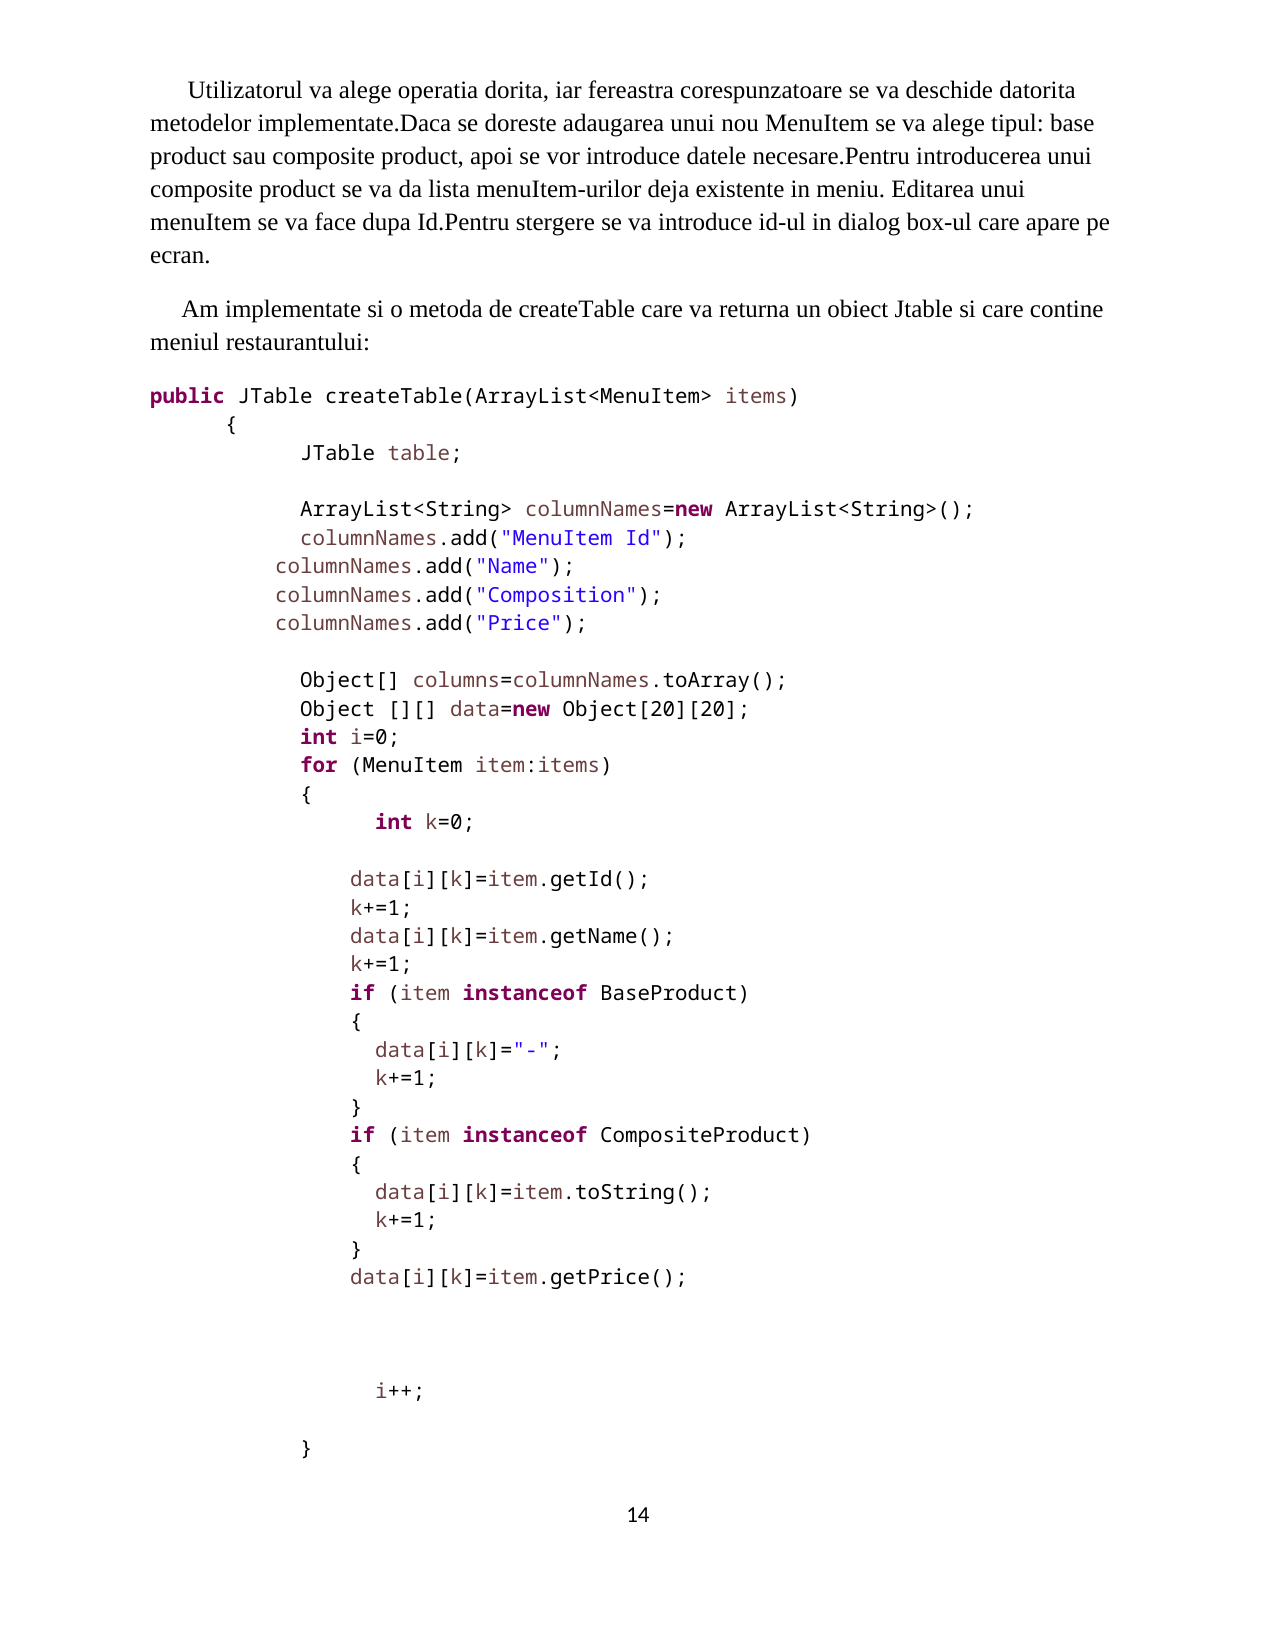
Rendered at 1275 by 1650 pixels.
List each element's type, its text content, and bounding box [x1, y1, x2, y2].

text if (item instanceof BaseProduct) [150, 978, 1125, 1006]
text data[i][k]=item.getPrice(); [150, 1262, 1125, 1291]
text data[i][k]=item.getId(); [150, 864, 1125, 893]
text public JTable createTable(ArrayList<MenuItem> items) [150, 381, 1125, 409]
text columnNames.add("Price"); [150, 608, 1125, 637]
text i++; [150, 1376, 1125, 1404]
text Object[] columns=columnNames.toArray(); [150, 665, 1125, 694]
text data[i][k]=item.getName(); [150, 921, 1125, 949]
text Utilizatorul va alege operatia dorita, iar fereastra corespunzatoare se va deschide datorita metodelor implementate.Daca se doreste adaugarea unui nou MenuItem se va alege tipul: base product sau composite product, apoi se vor introduce datele necesare.Pentru introducerea unui composite product se va da lista menuItem-urilor deja existente in meniu. Editarea unui menuItem se va face dupa Id.Pentru stergere se va introduce id-ul in dialog box-ul care apare pe ecran. [150, 75, 1125, 269]
text columnNames.add("Composition"); [150, 580, 1125, 608]
text Am implementate si o metoda de createTable care va returna un obiect Jtable si care contine meniul restaurantului: [150, 294, 1125, 356]
text ArrayList<String> columnNames=new ArrayList<String>(); [150, 494, 1125, 523]
text int i=0; [150, 722, 1125, 751]
text JTable table; [150, 438, 1125, 466]
text { [150, 779, 1125, 807]
text for (MenuItem item:items) [150, 751, 1125, 779]
text { [150, 409, 1125, 438]
text } [150, 1433, 1125, 1461]
text Object [][] data=new Object[20][20]; [150, 694, 1125, 722]
text { [150, 1149, 1125, 1177]
text } [150, 1092, 1125, 1120]
text k+=1; [150, 1063, 1125, 1092]
text data[i][k]=item.toString(); [150, 1177, 1125, 1206]
text k+=1; [150, 1206, 1125, 1234]
text } [150, 1234, 1125, 1262]
text k+=1; [150, 949, 1125, 978]
text if (item instanceof CompositeProduct) [150, 1120, 1125, 1149]
text columnNames.add("Name"); [150, 551, 1125, 580]
text k+=1; [150, 893, 1125, 921]
text data[i][k]="-"; [150, 1035, 1125, 1063]
text int k=0; [150, 807, 1125, 836]
text { [150, 1006, 1125, 1035]
text columnNames.add("MenuItem Id"); [150, 523, 1125, 551]
